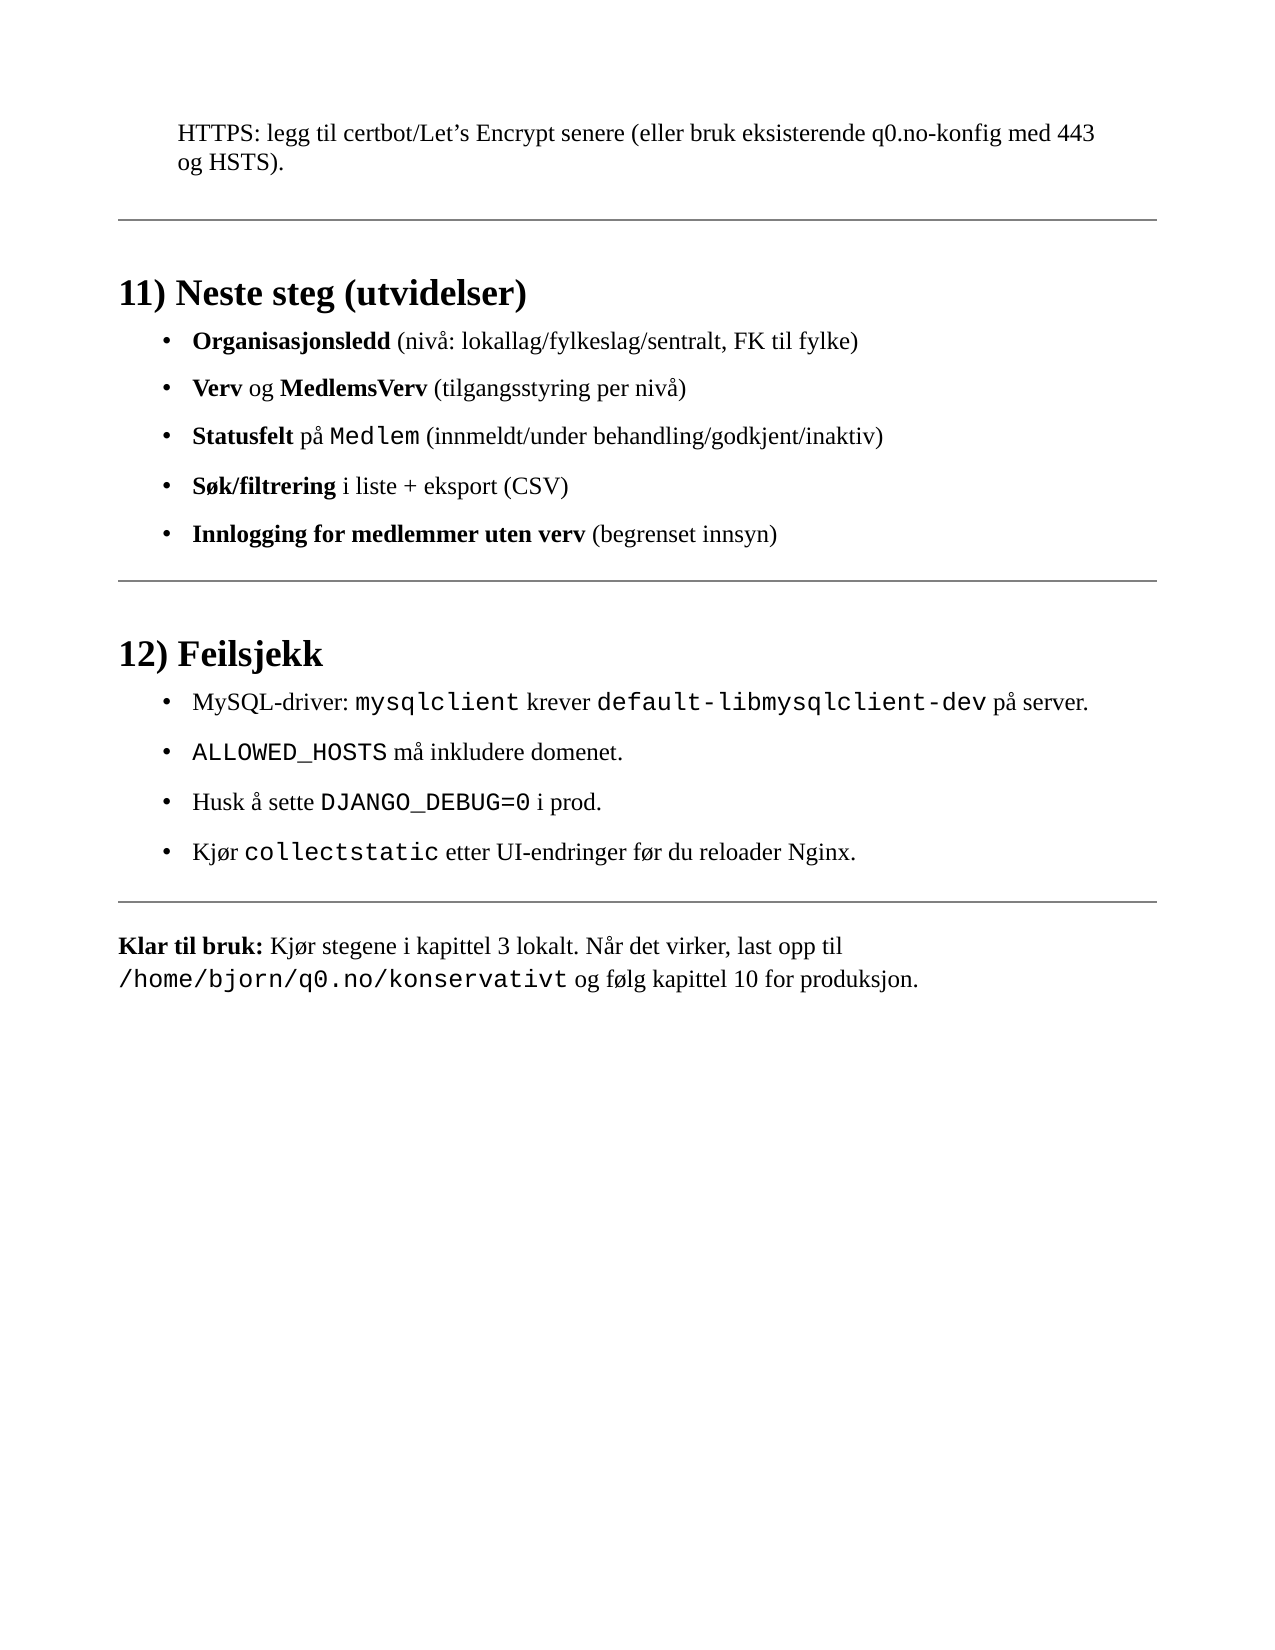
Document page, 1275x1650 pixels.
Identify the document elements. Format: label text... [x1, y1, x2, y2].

list Kjør collectstatic etter UI-endringer før du reloader Nginx. [162, 837, 1157, 868]
list Organisasjonsledd (nivå: lokallag/fylkeslag/sentralt, FK til fylke) [162, 326, 1157, 354]
subtitle 12) Feilsjekk [118, 631, 1157, 674]
subtitle 11) Neste steg (utvidelser) [118, 270, 1157, 313]
list Statusfelt på Medlem (innmeldt/under behandling/godkjent/inaktiv) [162, 421, 1157, 452]
list Søk/filtrering i liste + eksport (CSV) [162, 471, 1157, 500]
text HTTPS: legg til certbot/Let’s Encrypt senere (eller bruk eksisterende q0.no-konfig med 443 og HSTS). [177, 118, 1098, 176]
list ALLOWED_HOSTS må inkludere domenet. [162, 737, 1157, 768]
list MySQL-driver: mysqlclient krever default-libmysqlclient-dev på server. [162, 687, 1157, 718]
list Husk å sette DJANGO_DEBUG=0 i prod. [162, 787, 1157, 818]
list Innlogging for medlemmer uten verv (begrenset innsyn) [162, 519, 1157, 547]
text Klar til bruk: Kjør stegene i kapittel 3 lokalt. Når det virker, last opp til /home/bjorn/q0.no/konservativt og følg kapittel 10 for produksjon. [118, 931, 1157, 995]
list Verv og MedlemsVerv (tilgangsstyring per nivå) [162, 373, 1157, 402]
